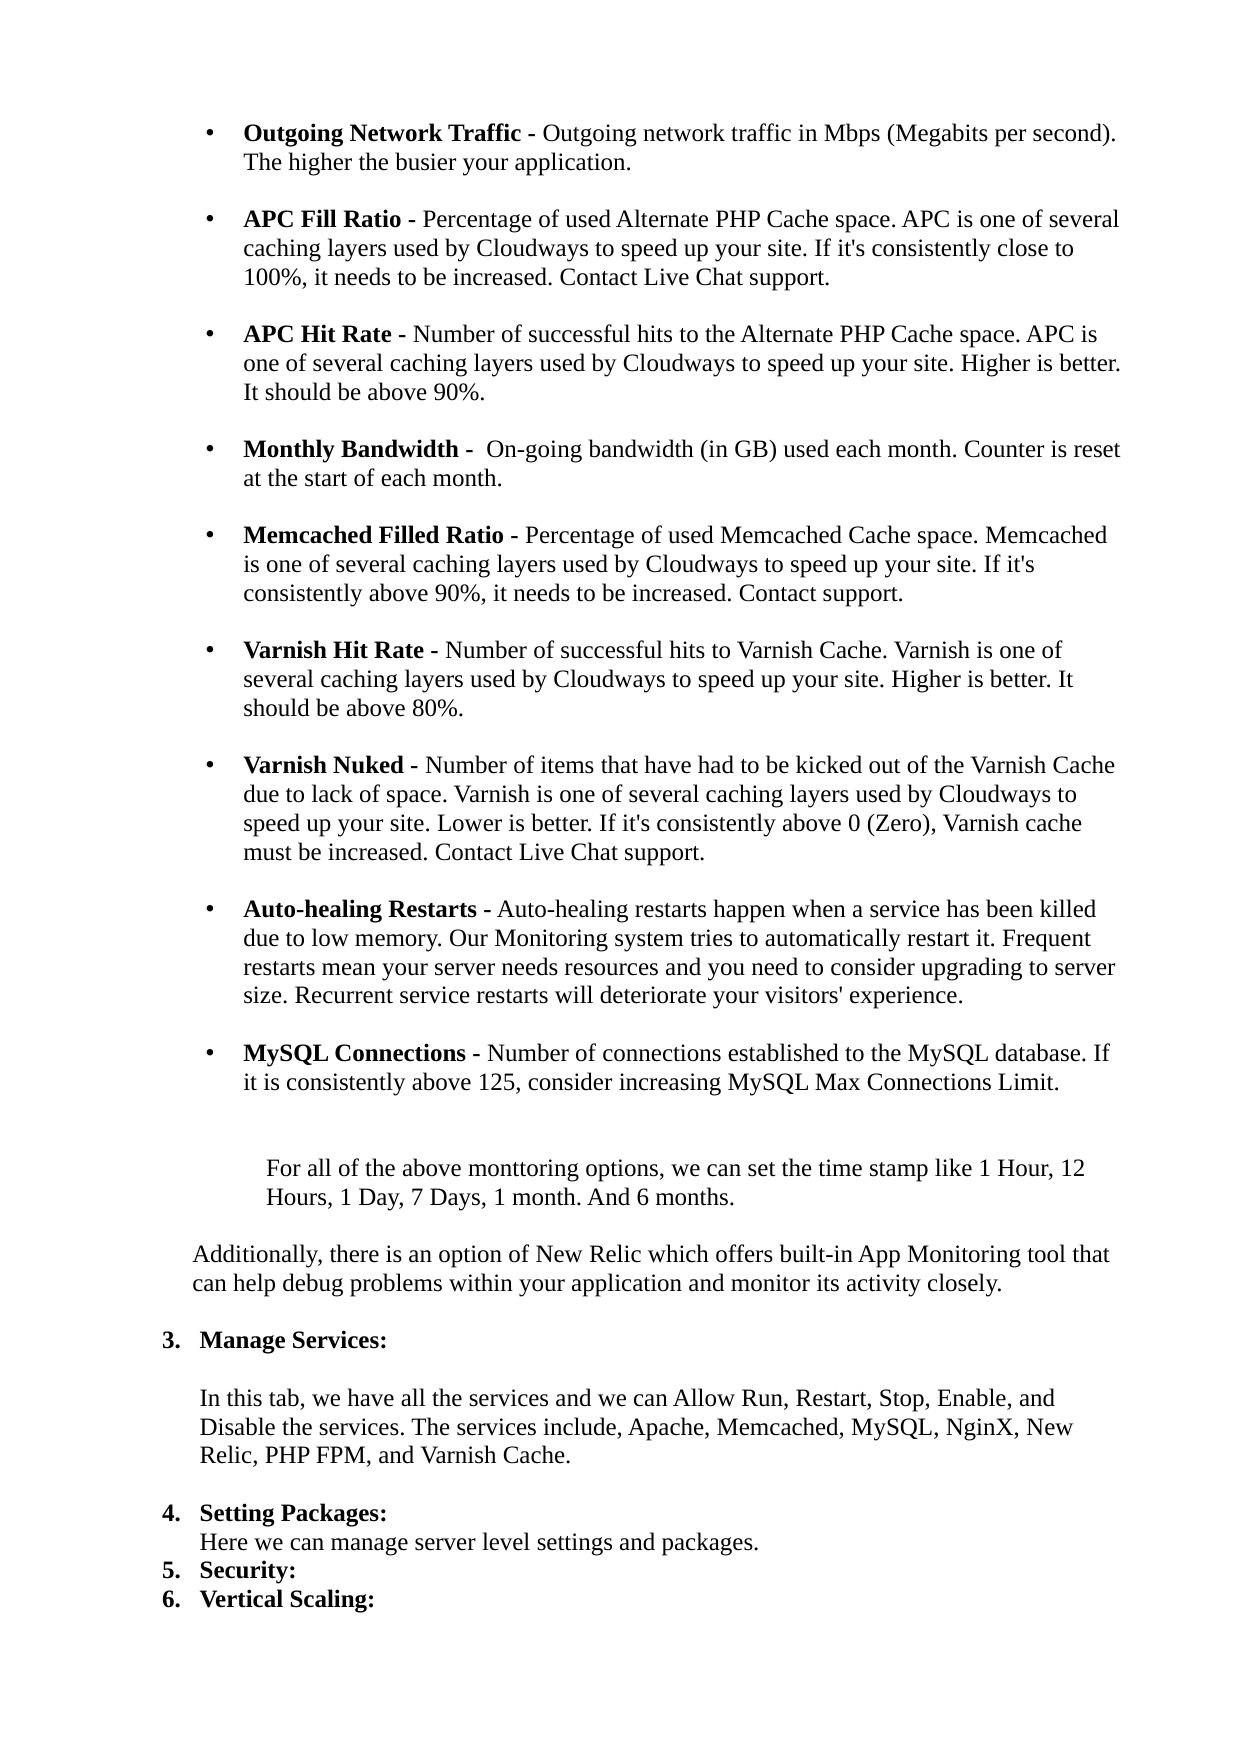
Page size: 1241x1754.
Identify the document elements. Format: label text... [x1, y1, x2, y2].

list Vertical Scaling: [162, 1584, 1122, 1613]
list APC Fill Ratio - Percentage of used Alternate PHP Cache space. APC is one of several caching layers used by Cloudways to speed up your site. If it's consistently close to 100%, it needs to be increased. Contact Live Chat support. [206, 204, 1122, 291]
list Memcached Filled Ratio - Percentage of used Memcached Cache space. Memcached is one of several caching layers used by Cloudways to speed up your site. If it's consistently above 90%, it needs to be increased. Contact support. [206, 521, 1122, 607]
list Manage Services: [162, 1326, 1122, 1354]
list APC Hit Rate - Number of successful hits to the Alternate PHP Cache space. APC is one of several caching layers used by Cloudways to speed up your site. Higher is better. It should be above 90%. [206, 319, 1122, 406]
list Varnish Hit Rate - Number of successful hits to Varnish Cache. Varnish is one of several caching layers used by Cloudways to speed up your site. Higher is better. It should be above 80%. [206, 636, 1122, 722]
list Setting Packages: [162, 1498, 1122, 1527]
list Varnish Nuked - Number of items that have had to be kicked out of the Varnish Cache due to lack of space. Varnish is one of several caching layers used by Cloudways to speed up your site. Lower is better. If it's consistently above 0 (Zero), Varnish cache must be increased. Contact Live Chat support. [206, 751, 1122, 866]
text Additionally, there is an option of New Relic which offers built-in App Monitoring tool that can help debug problems within your application and monitor its activity closely. [118, 1239, 1122, 1297]
list Here we can manage server level settings and packages. [162, 1527, 1122, 1556]
list Outgoing Network Traffic - Outgoing network traffic in Mbps (Megabits per second). The higher the busier your application. [206, 118, 1122, 176]
list MySQL Connections - Number of connections established to the MySQL database. If it is consistently above 125, consider increasing MySQL Max Connections Limit. [206, 1038, 1122, 1096]
list In this tab, we have all the services and we can Allow Run, Restart, Stop, Enable, and Disable the services. The services include, Apache, Memcached, MySQL, NginX, New Relic, PHP FPM, and Varnish Cache. [162, 1383, 1122, 1469]
list Monthly Bandwidth - On-going bandwidth (in GB) used each month. Counter is reset at the start of each month. [206, 434, 1122, 492]
list Security: [162, 1556, 1122, 1584]
text For all of the above monttoring options, we can set the time stamp like 1 Hour, 12 Hours, 1 Day, 7 Days, 1 month. And 6 months. [118, 1153, 1122, 1211]
list Auto-healing Restarts - Auto-healing restarts happen when a service has been killed due to low memory. Our Monitoring system tries to automatically restart it. Frequent restarts mean your server needs resources and you need to consider upgrading to server size. Recurrent service restarts will deteriorate your visitors' experience. [206, 894, 1122, 1009]
